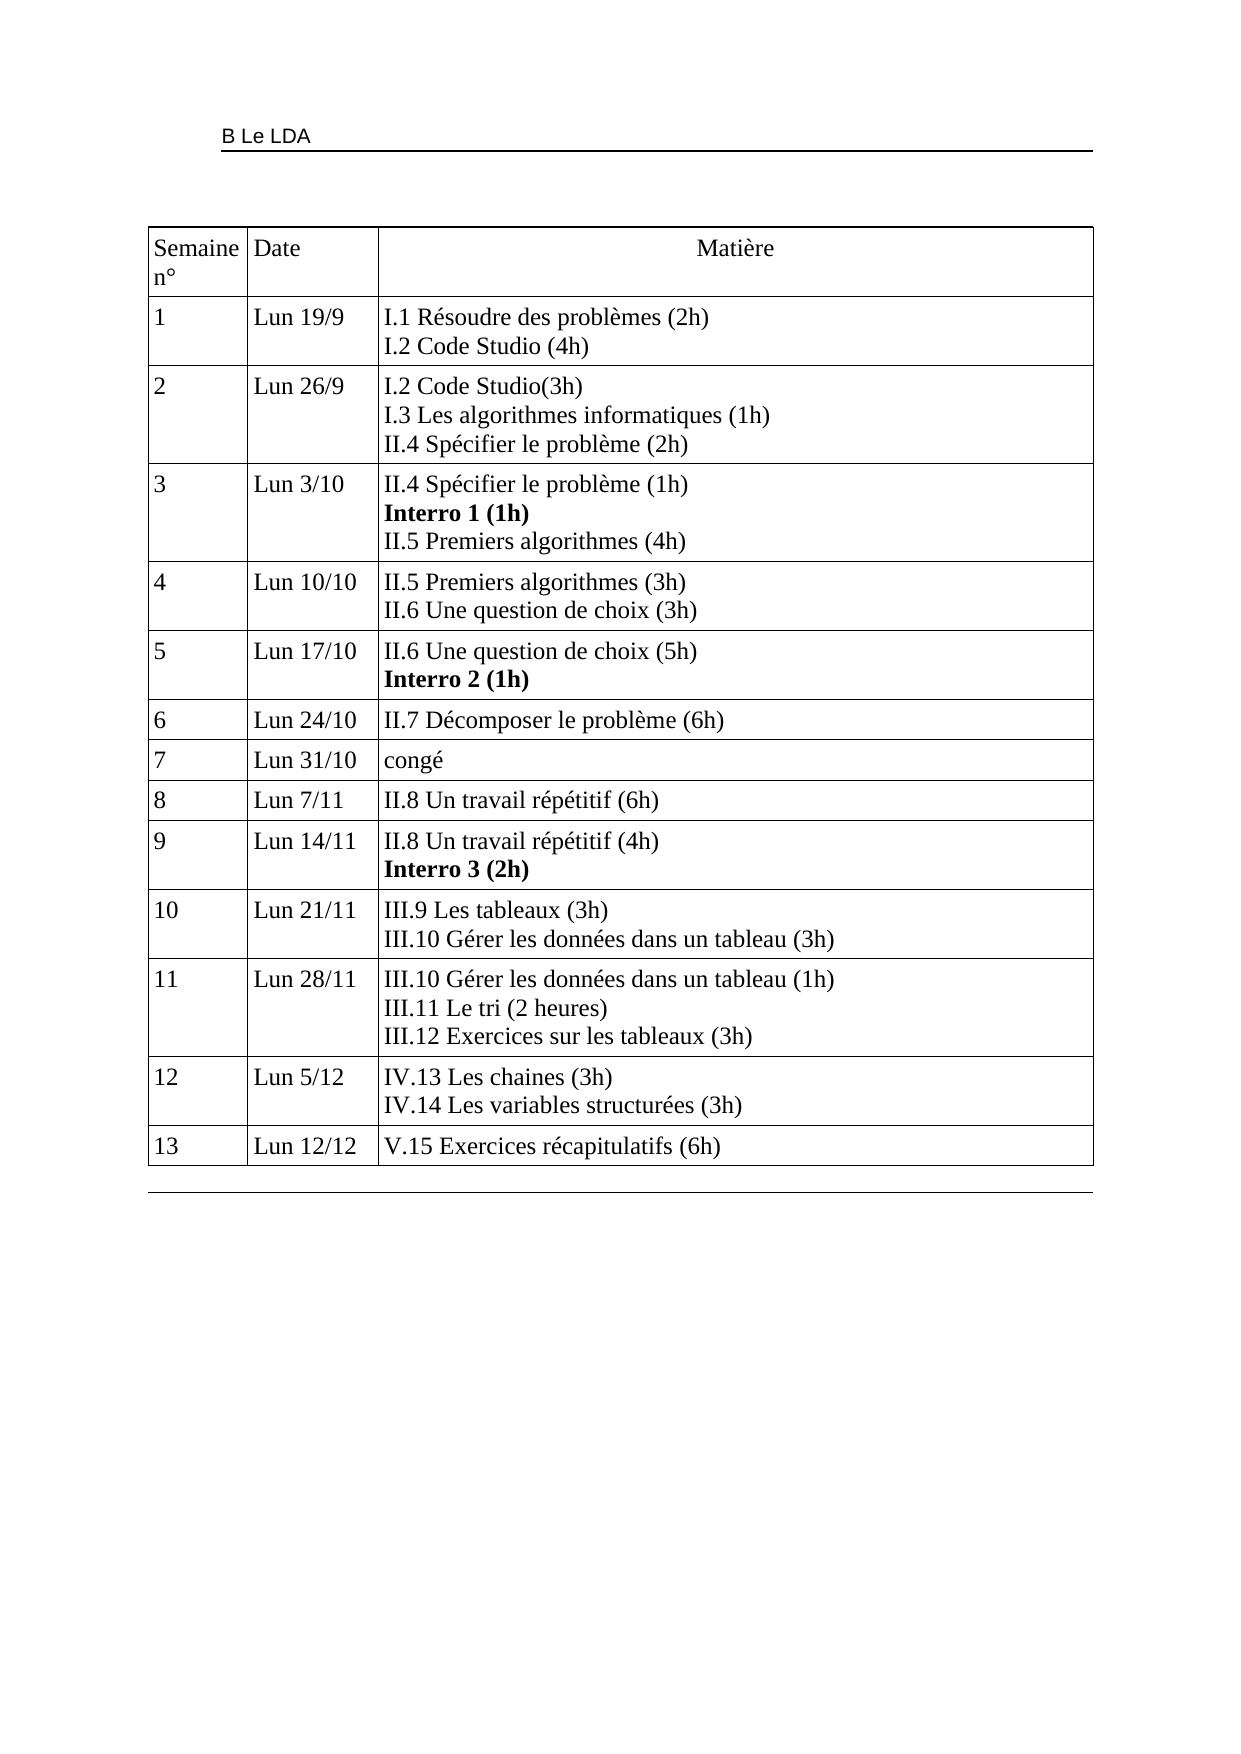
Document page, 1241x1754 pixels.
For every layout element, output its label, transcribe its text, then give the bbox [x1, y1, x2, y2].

table_cell 7 [149, 740, 247, 780]
table_cell Lun 3/10 [248, 464, 378, 561]
table_cell I.1 Résoudre des problèmes (2h) I.2 Code Studio (4h) [379, 297, 1093, 365]
table_cell II.5 Premiers algorithmes (3h) II.6 Une question de choix (3h) [379, 562, 1093, 630]
table_cell Lun 21/11 [248, 890, 378, 958]
table_cell V.15 Exercices récapitulatifs (6h) [379, 1126, 1093, 1165]
table_header Semaine n° [149, 228, 247, 296]
table_cell 3 [149, 464, 247, 561]
table_cell 12 [149, 1057, 247, 1125]
table_cell Lun 7/11 [248, 781, 378, 820]
table_cell II.4 Spécifier le problème (1h) Interro 1 (1h) II.5 Premiers algorithmes (4h) [379, 464, 1093, 561]
table_cell IV.13 Les chaines (3h) IV.14 Les variables structurées (3h) [379, 1057, 1093, 1125]
table_cell Lun 17/10 [248, 631, 378, 699]
table_cell Lun 10/10 [248, 562, 378, 630]
table_cell Lun 31/10 [248, 740, 378, 780]
table_cell 9 [149, 821, 247, 889]
table_cell II.7 Décomposer le problème (6h) [379, 700, 1093, 739]
table_cell Lun 19/9 [248, 297, 378, 365]
table_cell Lun 28/11 [248, 959, 378, 1056]
table_cell I.2 Code Studio(3h) I.3 Les algorithmes informatiques (1h) II.4 Spécifier le problème (2h) [379, 366, 1093, 463]
table_cell 1 [149, 297, 247, 365]
table_cell Lun 26/9 [248, 366, 378, 463]
table_cell III.10 Gérer les données dans un tableau (1h) III.11 Le tri (2 heures) III.12 Exercices sur les tableaux (3h) [379, 959, 1093, 1056]
table_cell 5 [149, 631, 247, 699]
table_cell congé [379, 740, 1093, 780]
table_cell Lun 12/12 [248, 1126, 378, 1165]
table_cell 2 [149, 366, 247, 463]
table_cell 6 [149, 700, 247, 739]
table_cell 4 [149, 562, 247, 630]
table_header Date [248, 228, 378, 296]
table_cell 11 [149, 959, 247, 1056]
table_cell Lun 24/10 [248, 700, 378, 739]
table_header Matière [379, 228, 1093, 296]
table_cell II.8 Un travail répétitif (6h) [379, 781, 1093, 820]
table_cell Lun 5/12 [248, 1057, 378, 1125]
table_cell 8 [149, 781, 247, 820]
table_cell II.6 Une question de choix (5h) Interro 2 (1h) [379, 631, 1093, 699]
table_cell 10 [149, 890, 247, 958]
table_cell II.8 Un travail répétitif (4h) Interro 3 (2h) [379, 821, 1093, 889]
text B Le LDA [221, 124, 1093, 150]
table_cell Lun 14/11 [248, 821, 378, 889]
table_cell III.9 Les tableaux (3h) III.10 Gérer les données dans un tableau (3h) [379, 890, 1093, 958]
table_cell 13 [149, 1126, 247, 1165]
